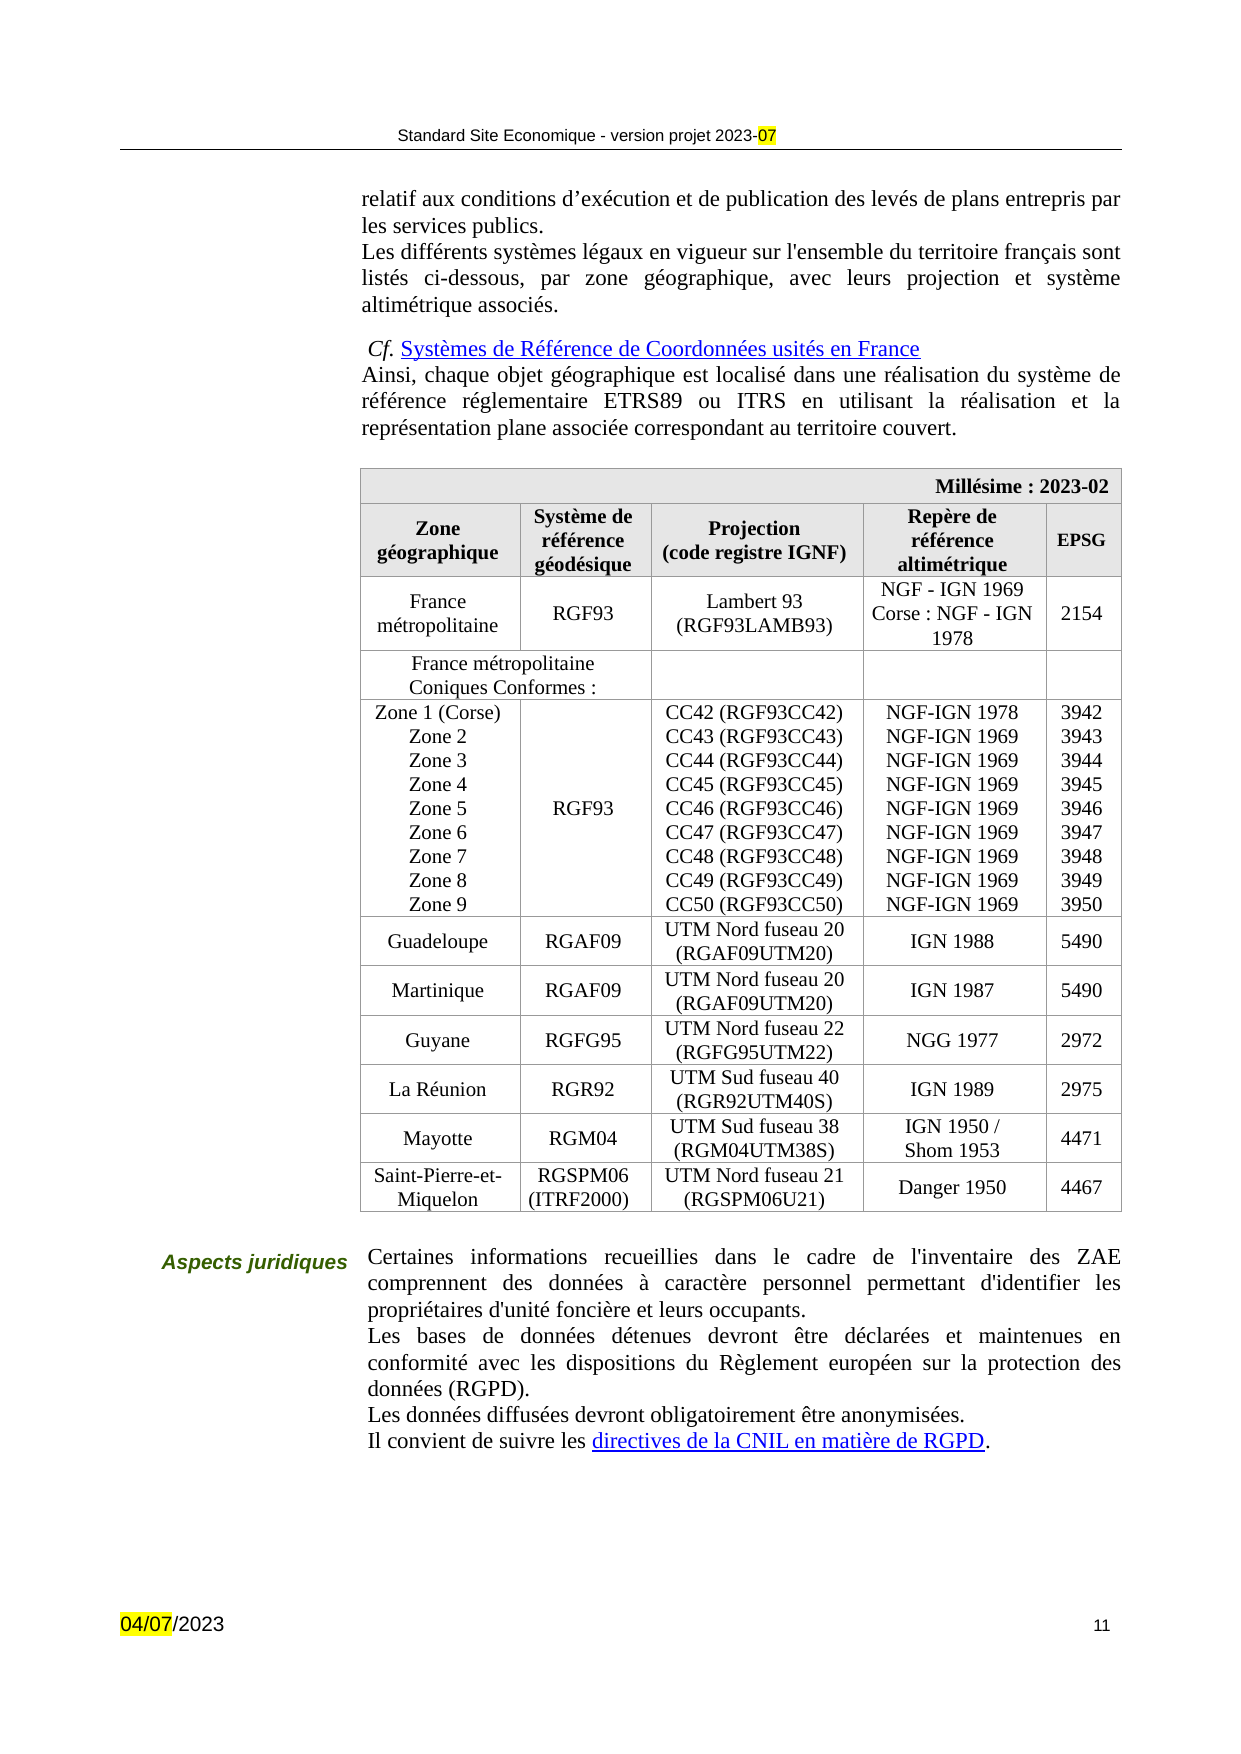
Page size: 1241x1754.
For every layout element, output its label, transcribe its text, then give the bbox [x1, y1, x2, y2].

table_cell NGF-IGN 1978 NGF-IGN 1969 NGF-IGN 1969 NGF-IGN 1969 NGF-IGN 1969 NGF-IGN 1969 NGF-IGN 1969 NGF-IGN 1969 NGF-IGN 1969 [864, 700, 1046, 916]
table_cell 2972 [1047, 1016, 1121, 1064]
table_cell UTM Sud fuseau 40 (RGR92UTM40S) [652, 1065, 863, 1113]
table_cell RGR92 [521, 1065, 651, 1113]
table_cell Lambert 93 (RGF93LAMB93) [652, 577, 863, 649]
table_cell France métropolitaine [361, 577, 520, 649]
table_cell Saint-Pierre-et- Miquelon [361, 1163, 520, 1211]
table_cell Repère de référence altimétrique [864, 504, 1046, 576]
table_cell 2154 [1047, 577, 1121, 649]
table_cell RGF93 [521, 577, 651, 649]
table_cell 3942 3943 3944 3945 3946 3947 3948 3949 3950 [1047, 700, 1121, 916]
table_cell IGN 1988 [864, 917, 1046, 965]
table_header Certaines informations recueillies dans le cadre de l'inventaire des ZAE comprennent des données à caractère personnel permettant d'identifier les propriétaires d'unité foncière et leurs occupants. Les bases de données détenues devront être déclarées et maintenues en conformité avec les dispositions du Règlement européen sur la protection des données (RGPD). Les données diffusées devront obligatoirement être anonymisées. Il convient de suivre les directives de la CNIL en matière de RGPD. [355, 1238, 1122, 1460]
table_cell RGAF09 [521, 966, 651, 1014]
table_cell Guadeloupe [361, 917, 520, 965]
table_cell [1047, 651, 1121, 699]
table_cell Danger 1950 [864, 1163, 1046, 1211]
table_header Aspects juridiques [118, 1238, 355, 1460]
table_cell [652, 651, 863, 699]
table_cell Zone géographique [361, 504, 520, 576]
table_cell NGG 1977 [864, 1016, 1046, 1064]
table_cell RGAF09 [521, 917, 651, 965]
table_cell NGF - IGN 1969 Corse : NGF - IGN 1978 [864, 577, 1046, 649]
table_cell 5490 [1047, 966, 1121, 1014]
table_cell Système de référence géodésique [521, 504, 651, 576]
table_cell UTM Nord fuseau 20 (RGAF09UTM20) [652, 917, 863, 965]
table_cell Martinique [361, 966, 520, 1014]
table_cell UTM Nord fuseau 21 (RGSPM06U21) [652, 1163, 863, 1211]
table_cell IGN 1989 [864, 1065, 1046, 1113]
table_cell Cf. Systèmes de Référence de Coordonnées usités en France Ainsi, chaque objet géographique est localisé dans une réalisation du système de référence réglementaire ETRS89 ou ITRS en utilisant la réalisation et la représentation plane associée correspondant au territoire couvert. [355, 323, 1122, 446]
table_cell 2975 [1047, 1065, 1121, 1113]
table_cell [864, 651, 1046, 699]
table_cell IGN 1987 [864, 966, 1046, 1014]
table_header Millésime : 2023-02 [361, 469, 1121, 503]
table_cell UTM Nord fuseau 20 (RGAF09UTM20) [652, 966, 863, 1014]
table_cell [118, 323, 355, 446]
table_cell RGSPM06 (ITRF2000) [521, 1163, 651, 1211]
table_cell IGN 1950 / Shom 1953 [864, 1114, 1046, 1162]
table_cell France métropolitaine Coniques Conformes : [361, 651, 651, 699]
table_cell [118, 180, 355, 323]
table_cell CC42 (RGF93CC42) CC43 (RGF93CC43) CC44 (RGF93CC44) CC45 (RGF93CC45) CC46 (RGF93CC46) CC47 (RGF93CC47) CC48 (RGF93CC48) CC49 (RGF93CC49) CC50 (RGF93CC50) [652, 700, 863, 916]
table_cell relatif aux conditions d’exécution et de publication des levés de plans entrepris par les services publics. Les différents systèmes légaux en vigueur sur l'ensemble du territoire français sont listés ci-dessous, par zone géographique, avec leurs projection et système altimétrique associés. [355, 180, 1122, 323]
table_cell La Réunion [361, 1065, 520, 1113]
table_cell RGFG95 [521, 1016, 651, 1064]
table_cell Mayotte [361, 1114, 520, 1162]
table_cell 5490 [1047, 917, 1121, 965]
table_cell Zone 1 (Corse) Zone 2 Zone 3 Zone 4 Zone 5 Zone 6 Zone 7 Zone 8 Zone 9 [361, 700, 520, 916]
table_cell Guyane [361, 1016, 520, 1064]
table_cell UTM Nord fuseau 22 (RGFG95UTM22) [652, 1016, 863, 1064]
table_cell 4471 [1047, 1114, 1121, 1162]
table_cell RGM04 [521, 1114, 651, 1162]
table_cell UTM Sud fuseau 38 (RGM04UTM38S) [652, 1114, 863, 1162]
table_cell EPSG [1047, 504, 1121, 576]
table_cell RGF93 [521, 700, 651, 916]
table_cell Projection (code registre IGNF) [652, 504, 863, 576]
table_cell 4467 [1047, 1163, 1121, 1211]
